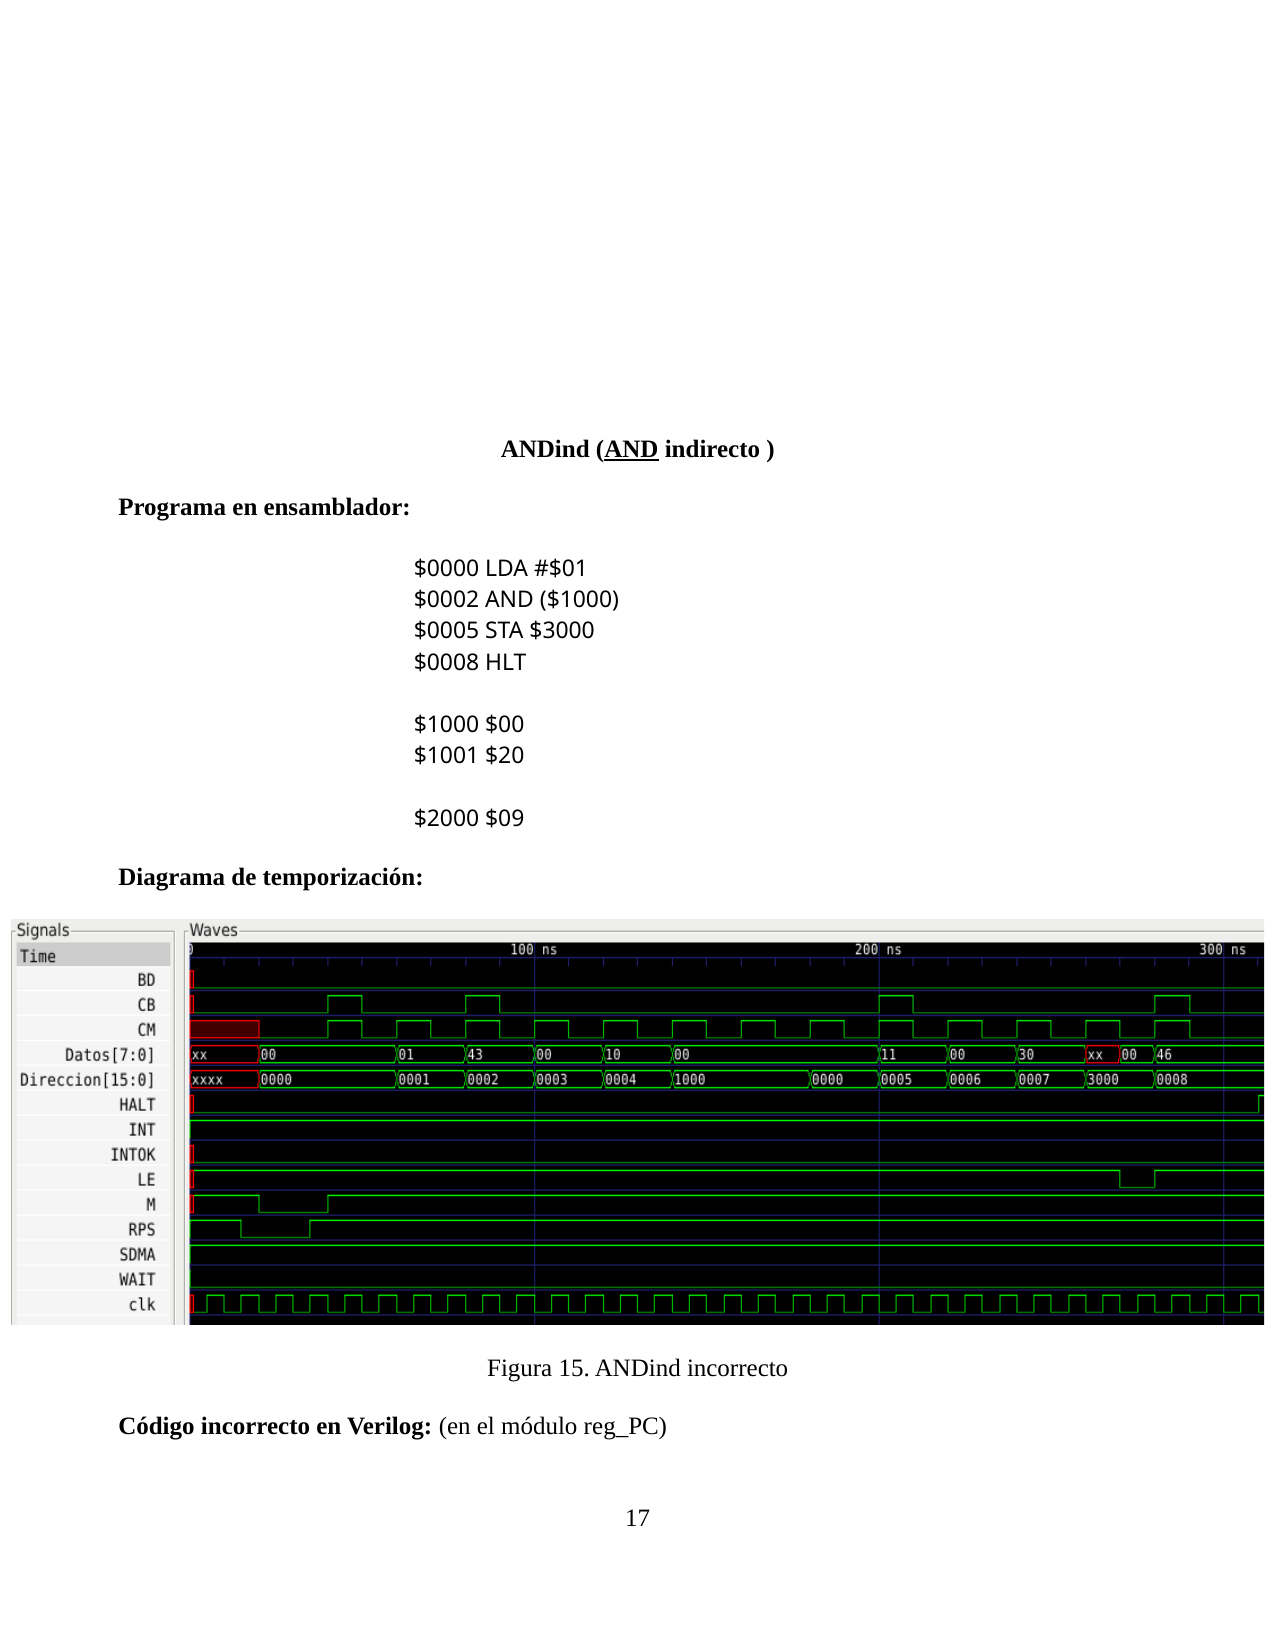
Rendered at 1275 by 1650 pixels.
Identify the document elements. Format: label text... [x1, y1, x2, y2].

text $0008 HLT [118, 646, 1157, 677]
text $2000 $09 [118, 802, 1157, 833]
text Programa en ensamblador: [118, 492, 1157, 521]
text ANDind (AND indirecto ) [118, 434, 1157, 463]
text $0000 LDA #$01 [118, 552, 1157, 583]
text $1000 $00 [118, 708, 1157, 739]
text Figura 15. ANDind incorrecto [118, 1353, 1157, 1382]
text Código incorrecto en Verilog: (en el módulo reg_PC) [118, 1411, 1157, 1440]
text $0005 STA $3000 [118, 614, 1157, 646]
text $1001 $20 [118, 739, 1157, 771]
text Diagrama de temporización: [118, 862, 1157, 891]
picture [10, 919, 1265, 1325]
text $0002 AND ($1000) [118, 583, 1157, 614]
